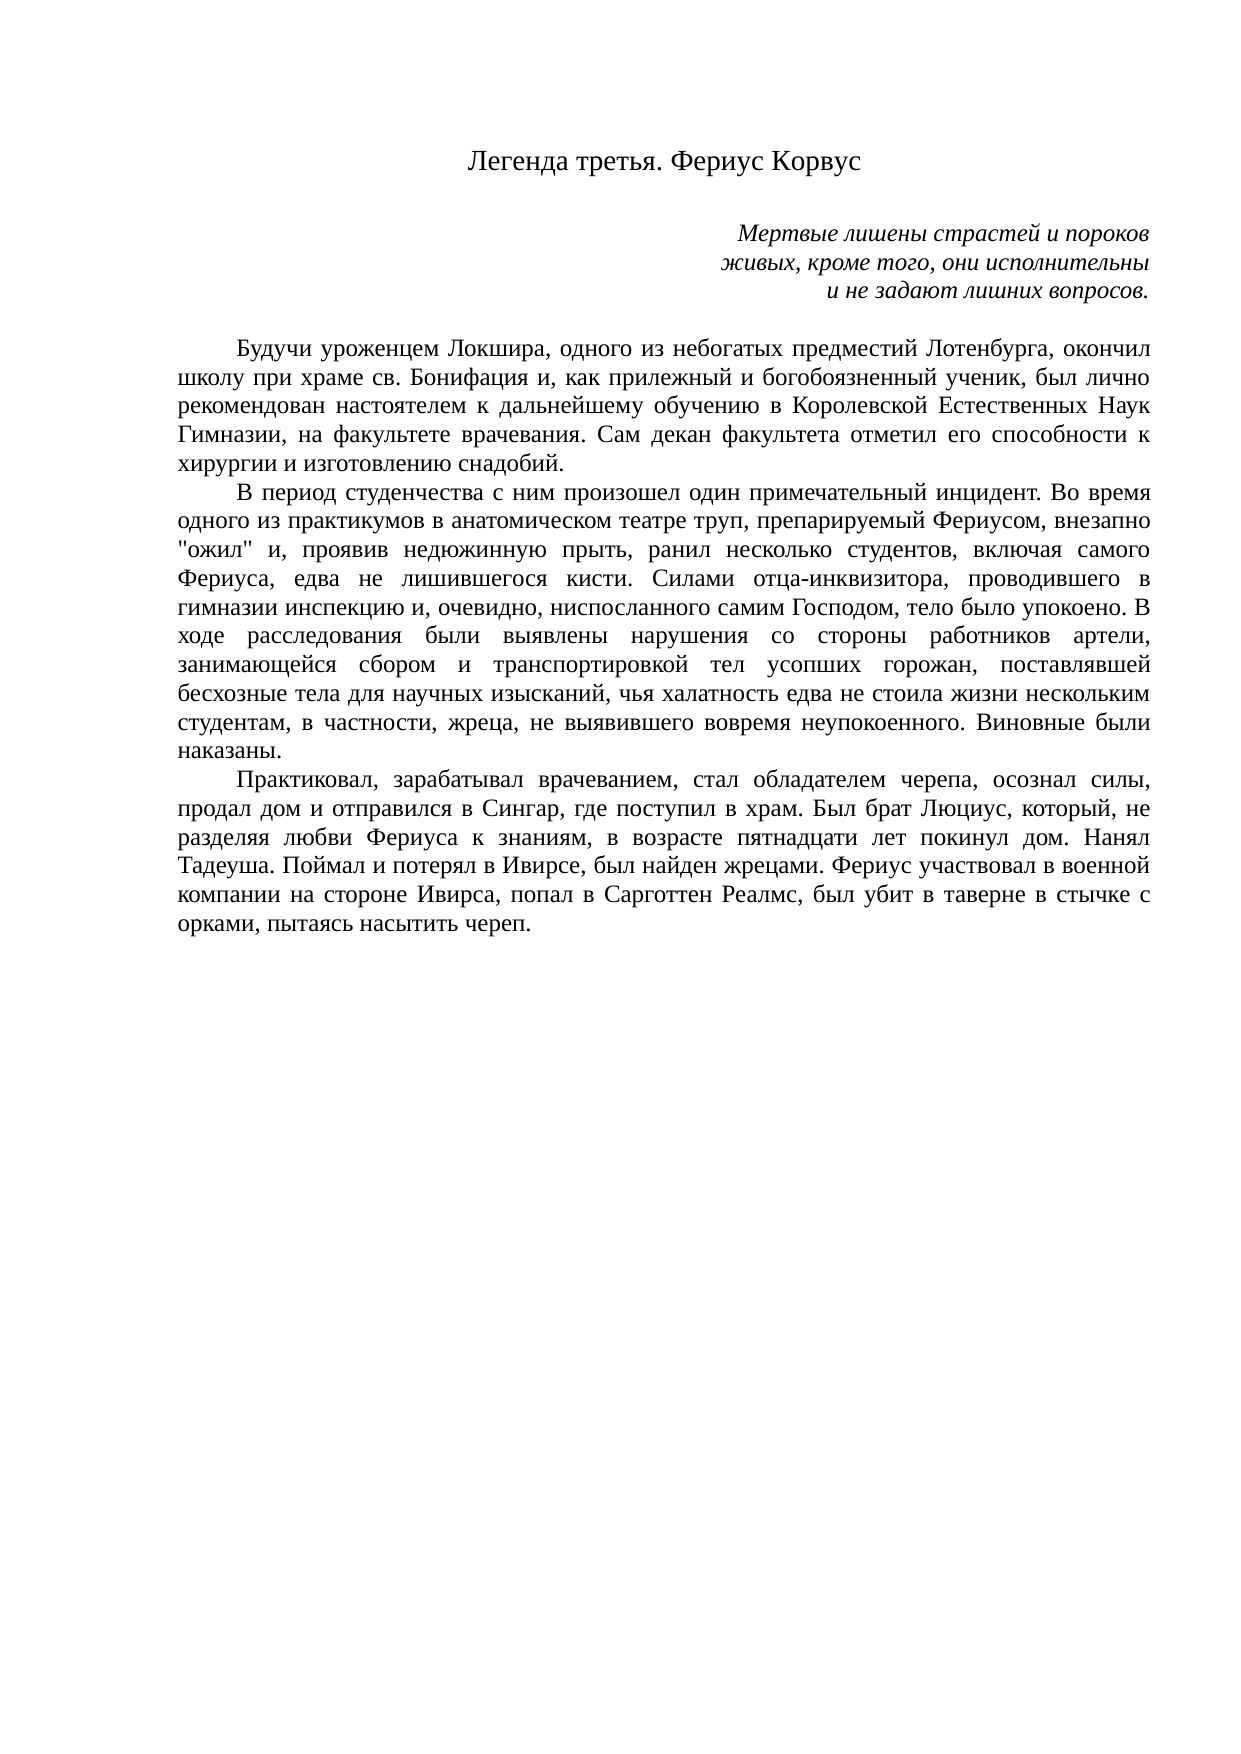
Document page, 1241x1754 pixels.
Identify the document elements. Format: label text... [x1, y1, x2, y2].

text Практиковал, зарабатывал врачеванием, стал обладателем черепа, осознал силы, продал дом и отправился в Сингар, где поступил в храм. Был брат Люциус, который, не разделяя любви Фериуса к знаниям, в возрасте пятнадцати лет покинул дом. Нанял Тадеуша. Поймал и потерял в Ивирсе, был найден жрецами. Фериус участвовал в военной компании на стороне Ивирса, попал в Сарготтен Реалмс, был убит в таверне в стычке с орками, пытаясь насытить череп. [177, 764, 1152, 937]
text Будучи уроженцем Локшира, одного из небогатых предместий Лотенбурга, окончил школу при храме св. Бонифация и, как прилежный и богобоязненный ученик, был лично рекомендован настоятелем к дальнейшему обучению в Королевской Естественных Наук Гимназии, на факультете врачевания. Сам декан факультета отметил его способности к хирургии и изготовлению снадобий. [177, 333, 1152, 477]
subtitle Легенда третья. Фериус Корвус [177, 143, 1152, 177]
text В период студенчества с ним произошел один примечательный инцидент. Во время одного из практикумов в анатомическом театре труп, препарируемый Фериусом, внезапно "ожил" и, проявив недюжинную прыть, ранил несколько студентов, включая самого Фериуса, едва не лишившегося кисти. Силами отца-инквизитора, проводившего в гимназии инспекцию и, очевидно, ниспосланного самим Господом, тело было упокоено. В ходе расследования были выявлены нарушения со стороны работников артели, занимающейся сбором и транспортировкой тел усопших горожан, поставлявшей бесхозные тела для научных изысканий, чья халатность едва не стоила жизни нескольким студентам, в частности, жреца, не выявившего вовремя неупокоенного. Виновные были наказаны. [177, 477, 1152, 764]
text Мертвые лишены страстей и пороков [177, 218, 1152, 247]
text живых, кроме того, они исполнительны [177, 247, 1152, 275]
text и не задают лишних вопросов. [177, 275, 1152, 304]
